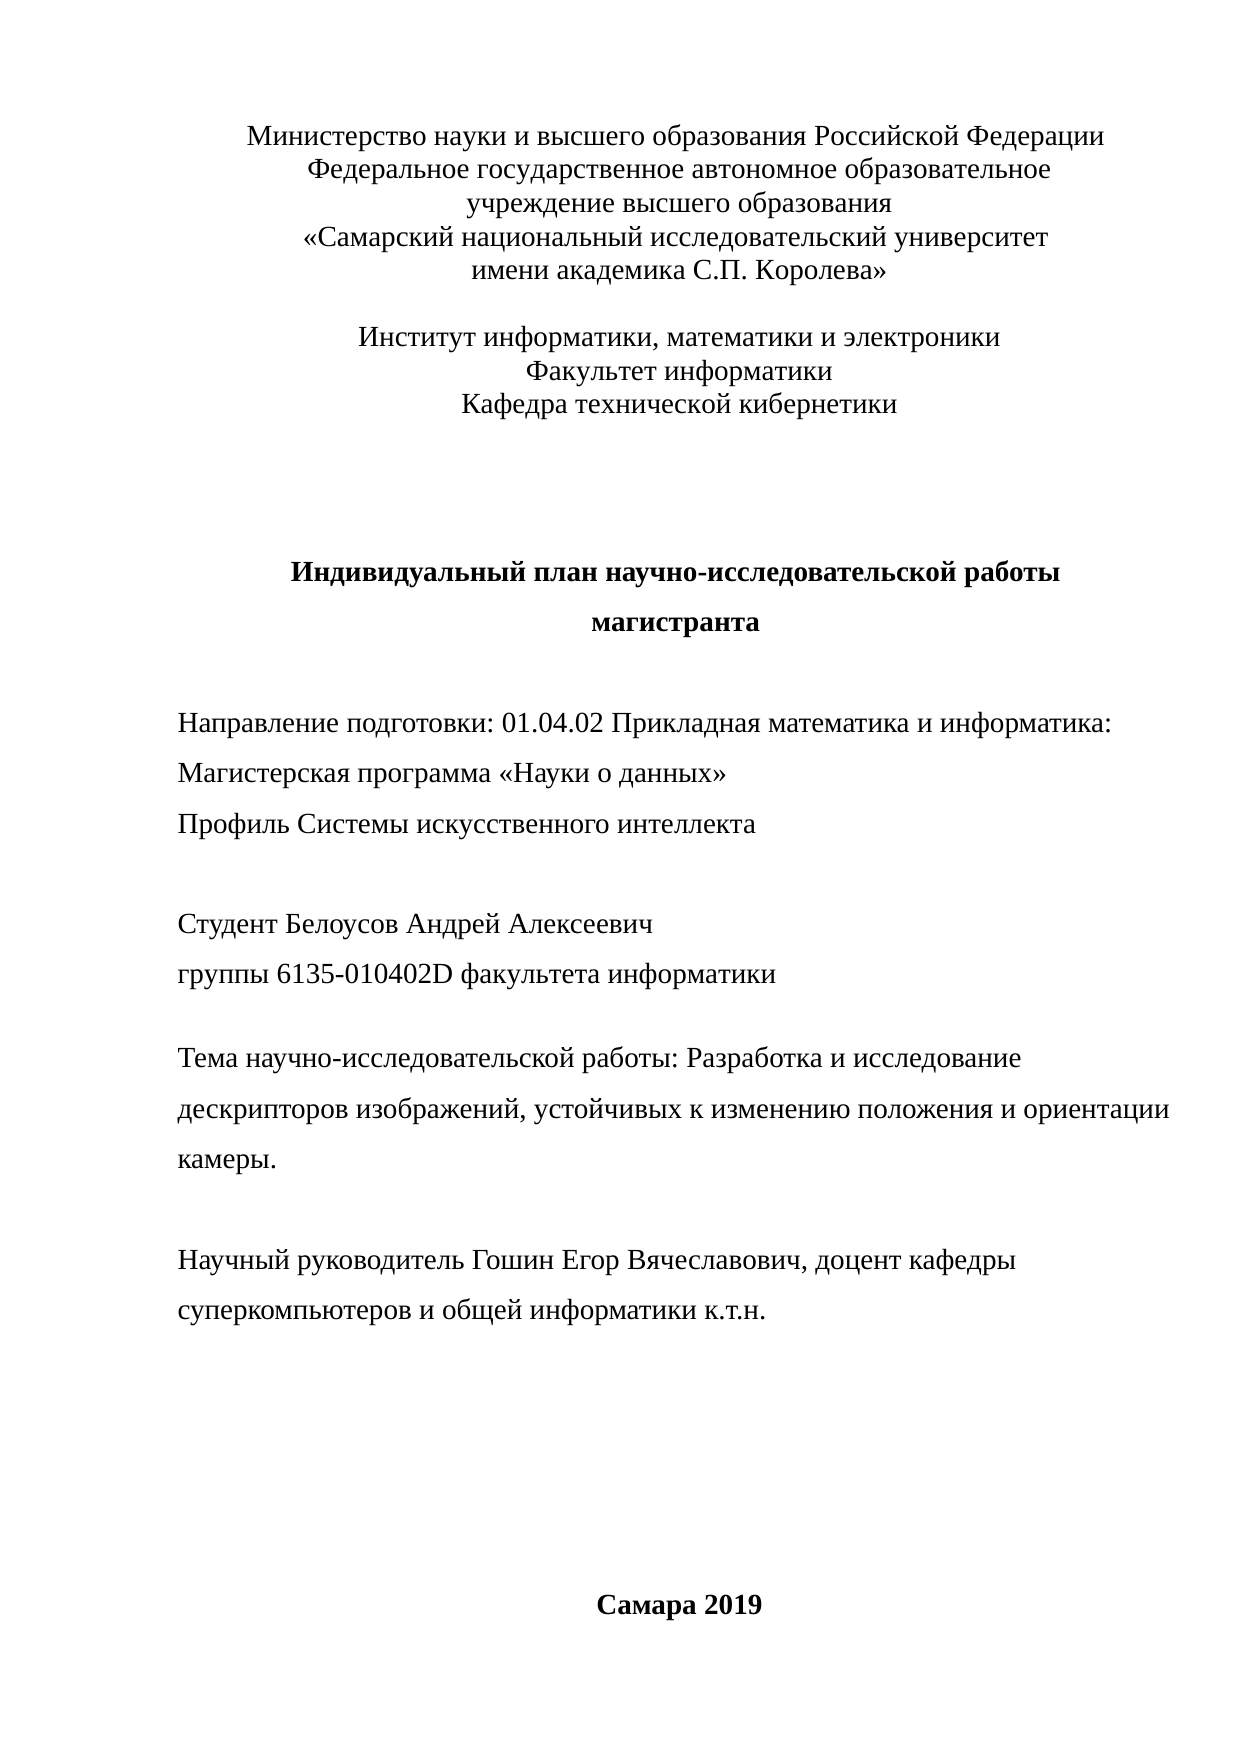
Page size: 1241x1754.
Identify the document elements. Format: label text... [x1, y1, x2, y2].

text Научный руководитель Гошин Егор Вячеславович, доцент кафедры суперкомпьютеров и общей информатики к.т.н. [177, 1242, 1181, 1326]
text Министерство науки и высшего образования Российской Федерации Федеральное государственное автономное образовательное учреждение высшего образования «Самарский национальный исследовательский университет имени академика С.П. Королева» [177, 118, 1181, 286]
text магистранта [177, 604, 1181, 638]
text Направление подготовки: 01.04.02 Прикладная математика и информатика: Магистерская программа «Науки о данных» [177, 705, 1181, 789]
text группы 6135-010402D факультета информатики [177, 957, 1181, 990]
text Институт информатики, математики и электроники [177, 319, 1181, 353]
text Тема научно-исследовательской работы: Разработка и исследование дескрипторов изображений, устойчивых к изменению положения и ориентации камеры. [177, 1041, 1181, 1175]
text Студент Белоусов Андрей Алексеевич [177, 906, 1181, 940]
text Индивидуальный план научно-исследовательской работы [177, 554, 1181, 588]
text Профиль Системы искусственного интеллекта [177, 806, 1181, 839]
text Самара 2019 [177, 1587, 1181, 1621]
text Факультет информатики Кафедра технической кибернетики [177, 353, 1181, 420]
